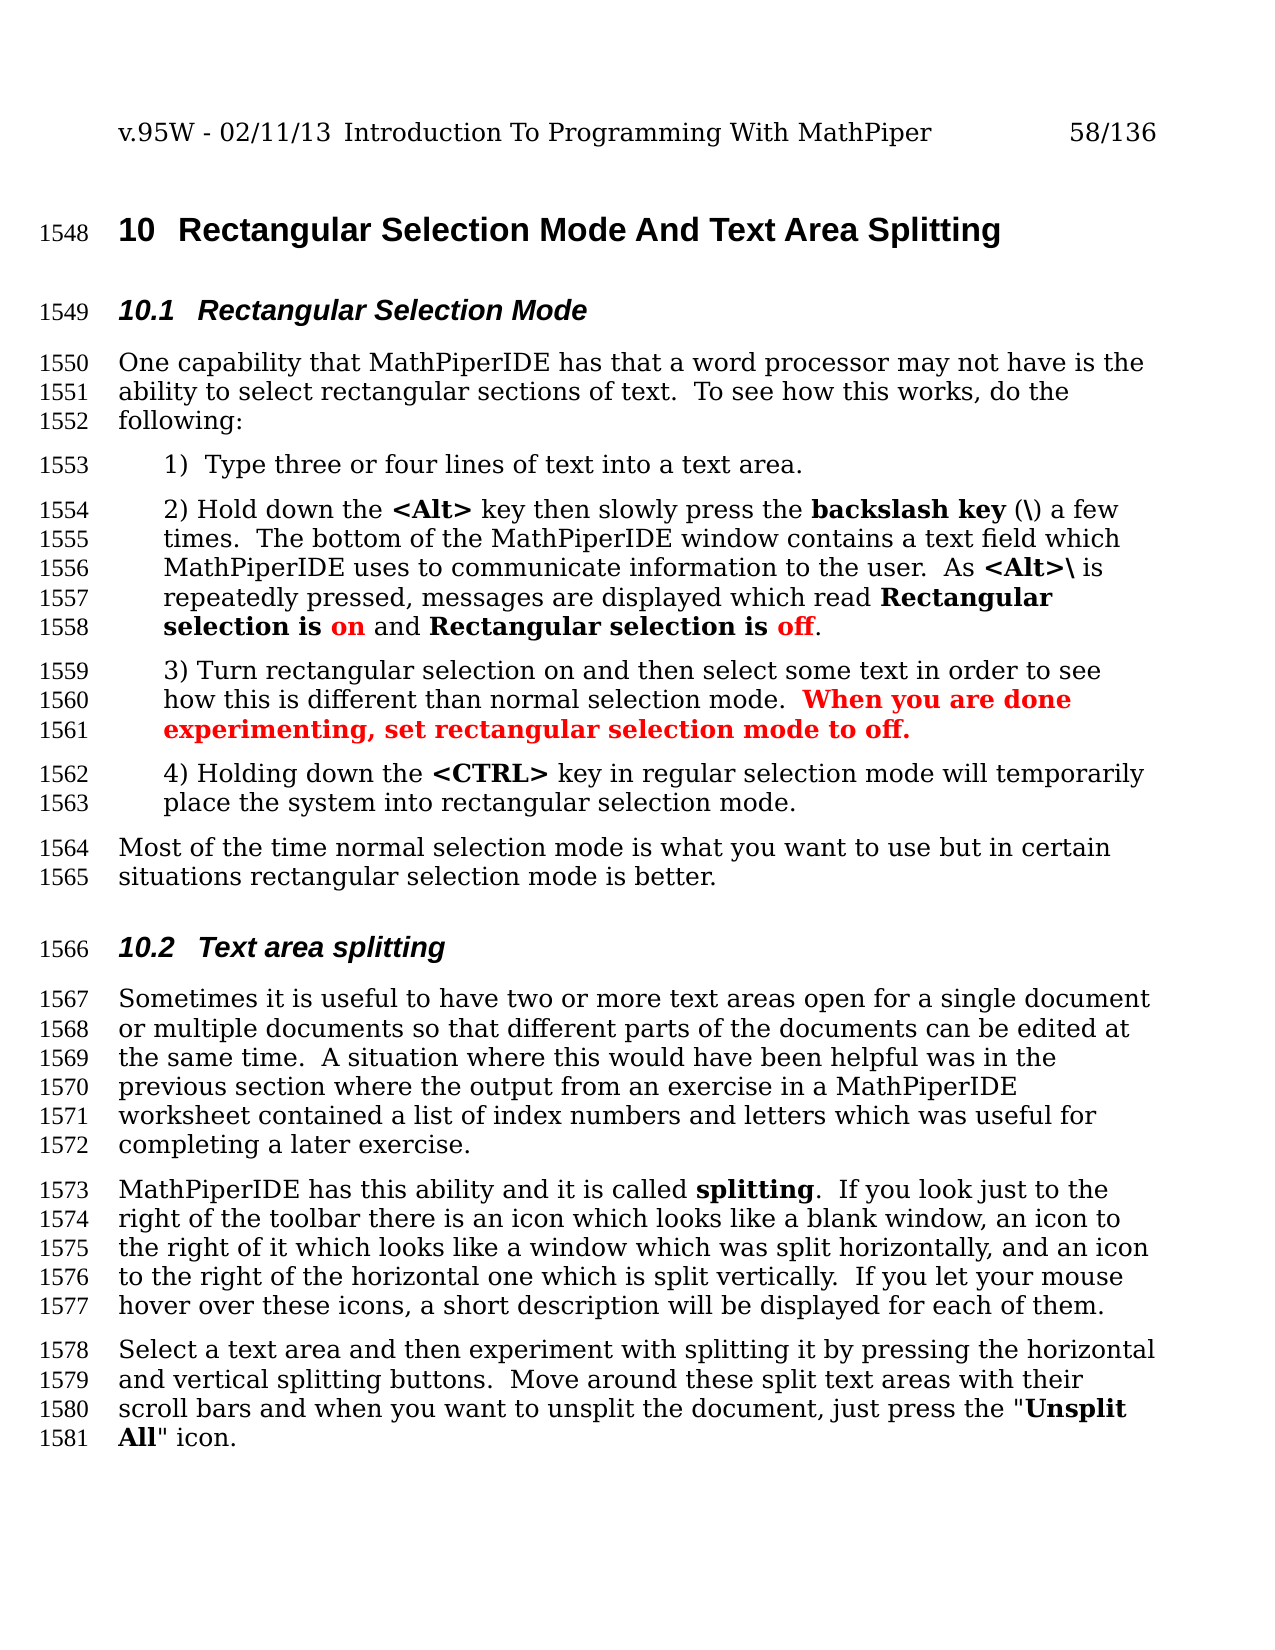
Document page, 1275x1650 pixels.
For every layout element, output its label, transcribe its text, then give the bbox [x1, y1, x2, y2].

text MathPiperIDE has this ability and it is called splitting. If you look just to the right of the toolbar there is an icon which looks like a blank window, an icon to the right of it which looks like a window which was split horizontally, and an icon to the right of the horizontal one which is split vertically. If you let your mouse hover over these icons, a short description will be displayed for each of them. [118, 1174, 1157, 1321]
subtitle Rectangular Selection Mode [118, 293, 1157, 327]
text 3) Turn rectangular selection on and then select some text in order to see how this is different than normal selection mode. When you are done experimenting, set rectangular selection mode to off. [163, 656, 1157, 744]
text 4) Holding down the <CTRL> key in regular selection mode will temporarily place the system into rectangular selection mode. [163, 759, 1157, 818]
subtitle Rectangular Selection Mode And Text Area Splitting [118, 210, 1157, 248]
subtitle Text area splitting [118, 930, 1157, 964]
text One capability that MathPiperIDE has that a word processor may not have is the ability to select rectangular sections of text. To see how this works, do the following: [118, 348, 1157, 435]
text 2) Hold down the <Alt> key then slowly press the backslash key (\) a few times. The bottom of the MathPiperIDE window contains a text field which MathPiperIDE uses to communicate information to the user. As <Alt>\ is repeatedly pressed, messages are displayed which read Rectangular selection is on and Rectangular selection is off. [163, 494, 1157, 641]
text Most of the time normal selection mode is what you want to use but in certain situations rectangular selection mode is better. [118, 833, 1157, 891]
text Sometimes it is useful to have two or more text areas open for a single document or multiple documents so that different parts of the documents can be edited at the same time. A situation where this would have been helpful was in the previous section where the output from an exercise in a MathPiperIDE worksheet contained a list of index numbers and letters which was useful for completing a later exercise. [118, 984, 1157, 1159]
text Select a text area and then experiment with splitting it by pressing the horizontal and vertical splitting buttons. Move around these split text areas with their scroll bars and when you want to unsplit the document, just press the "Unsplit All" icon. [118, 1336, 1157, 1453]
text 1) Type three or four lines of text into a text area. [163, 450, 1157, 479]
